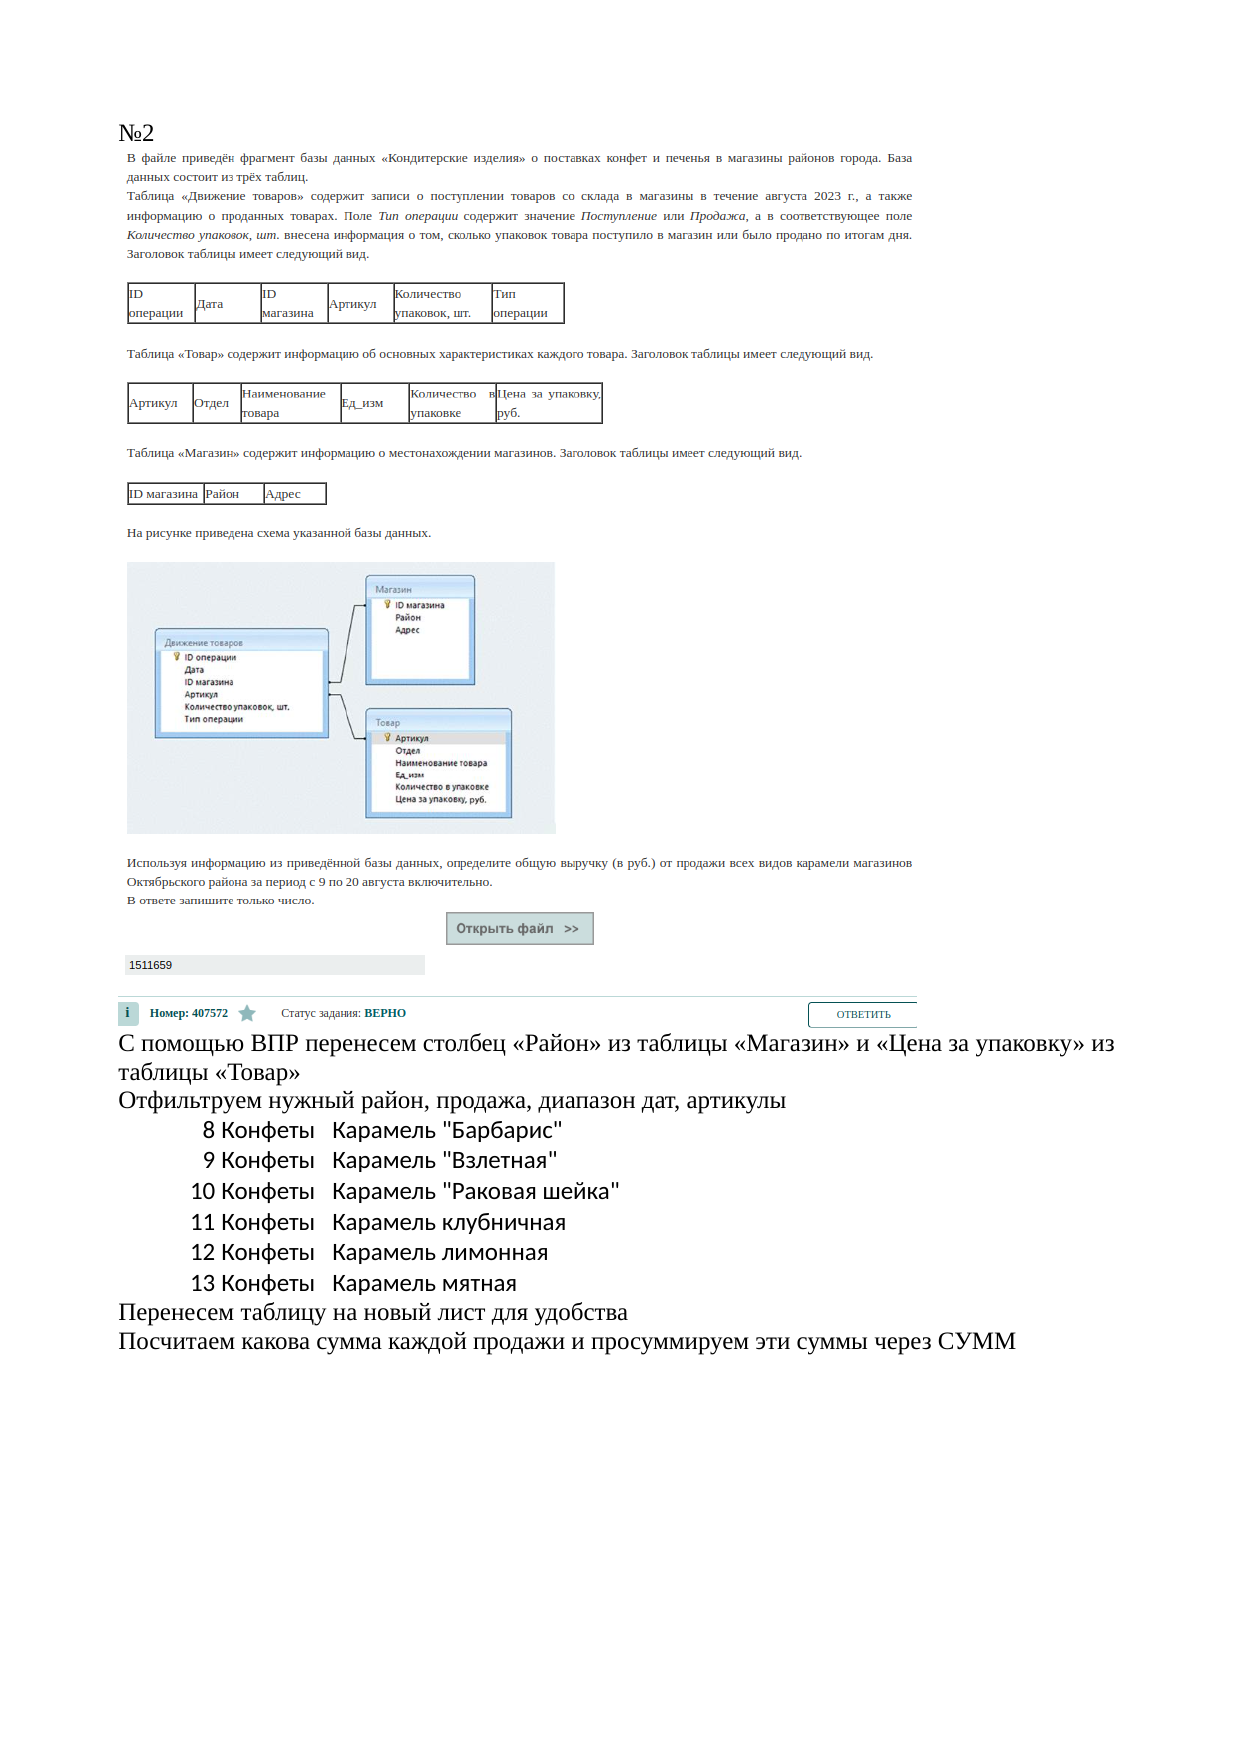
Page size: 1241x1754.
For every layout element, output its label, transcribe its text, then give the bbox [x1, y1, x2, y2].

table_cell Конфеты [218, 1175, 329, 1206]
table_cell 11 [115, 1206, 218, 1236]
table_cell 13 [115, 1267, 218, 1297]
picture [118, 146, 917, 1028]
table_cell Конфеты [218, 1267, 329, 1297]
table_cell 9 [115, 1145, 218, 1175]
text №2 [118, 118, 1122, 147]
table_cell Конфеты [218, 1145, 329, 1175]
table_cell Карамель "Раковая шейка" [329, 1175, 671, 1206]
text Перенесем таблицу на новый лист для удобства [118, 1297, 1122, 1326]
table_cell Конфеты [218, 1236, 329, 1267]
text С помощью ВПР перенесем столбец «Район» из таблицы «Магазин» и «Цена за упаковку» из таблицы «Товар» [118, 1028, 1122, 1085]
table_cell Карамель клубничная [329, 1206, 671, 1236]
table_cell Конфеты [218, 1206, 329, 1236]
table_header Карамель "Барбарис" [329, 1114, 671, 1144]
table_cell Карамель "Взлетная" [329, 1145, 671, 1175]
table_header 8 [115, 1114, 218, 1144]
table_cell 12 [115, 1236, 218, 1267]
table_cell Карамель лимонная [329, 1236, 671, 1267]
table_cell Карамель мятная [329, 1267, 671, 1297]
text Посчитаем какова сумма каждой продажи и просуммируем эти суммы через СУММ [118, 1326, 1122, 1355]
table_cell 10 [115, 1175, 218, 1206]
text Отфильтруем нужный район, продажа, диапазон дат, артикулы [118, 1085, 1122, 1114]
table_header Конфеты [218, 1114, 329, 1144]
